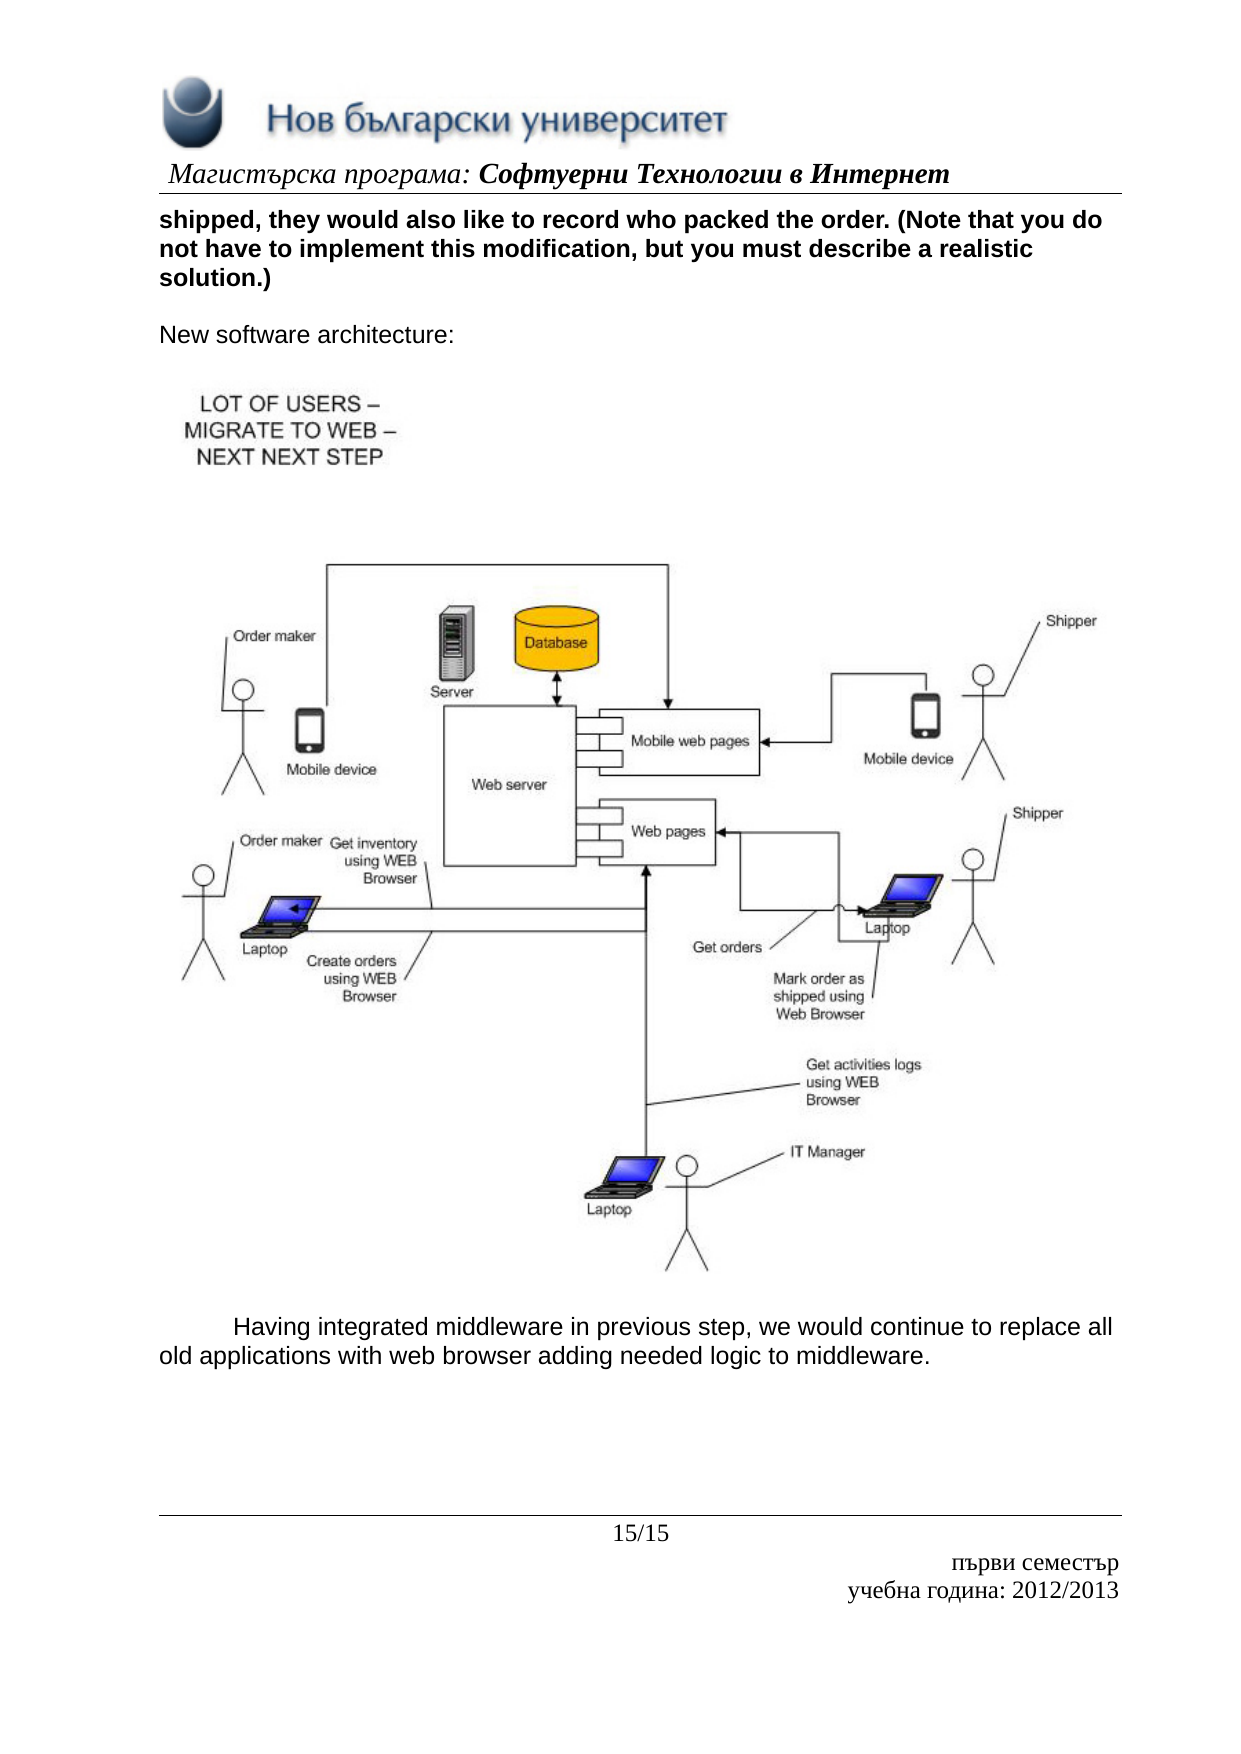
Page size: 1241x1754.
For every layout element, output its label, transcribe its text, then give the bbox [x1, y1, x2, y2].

text New software architecture: [159, 320, 1122, 348]
picture [158, 348, 1123, 1312]
picture [162, 75, 736, 151]
text Having integrated middleware in previous step, we would continue to replace all old applications with web browser adding needed logic to middleware. [159, 1312, 1122, 1369]
text shipped, they would also like to record who packed the order. (Note that you do not have to implement this modification, but you must describe a realistic solution.) [159, 205, 1122, 291]
